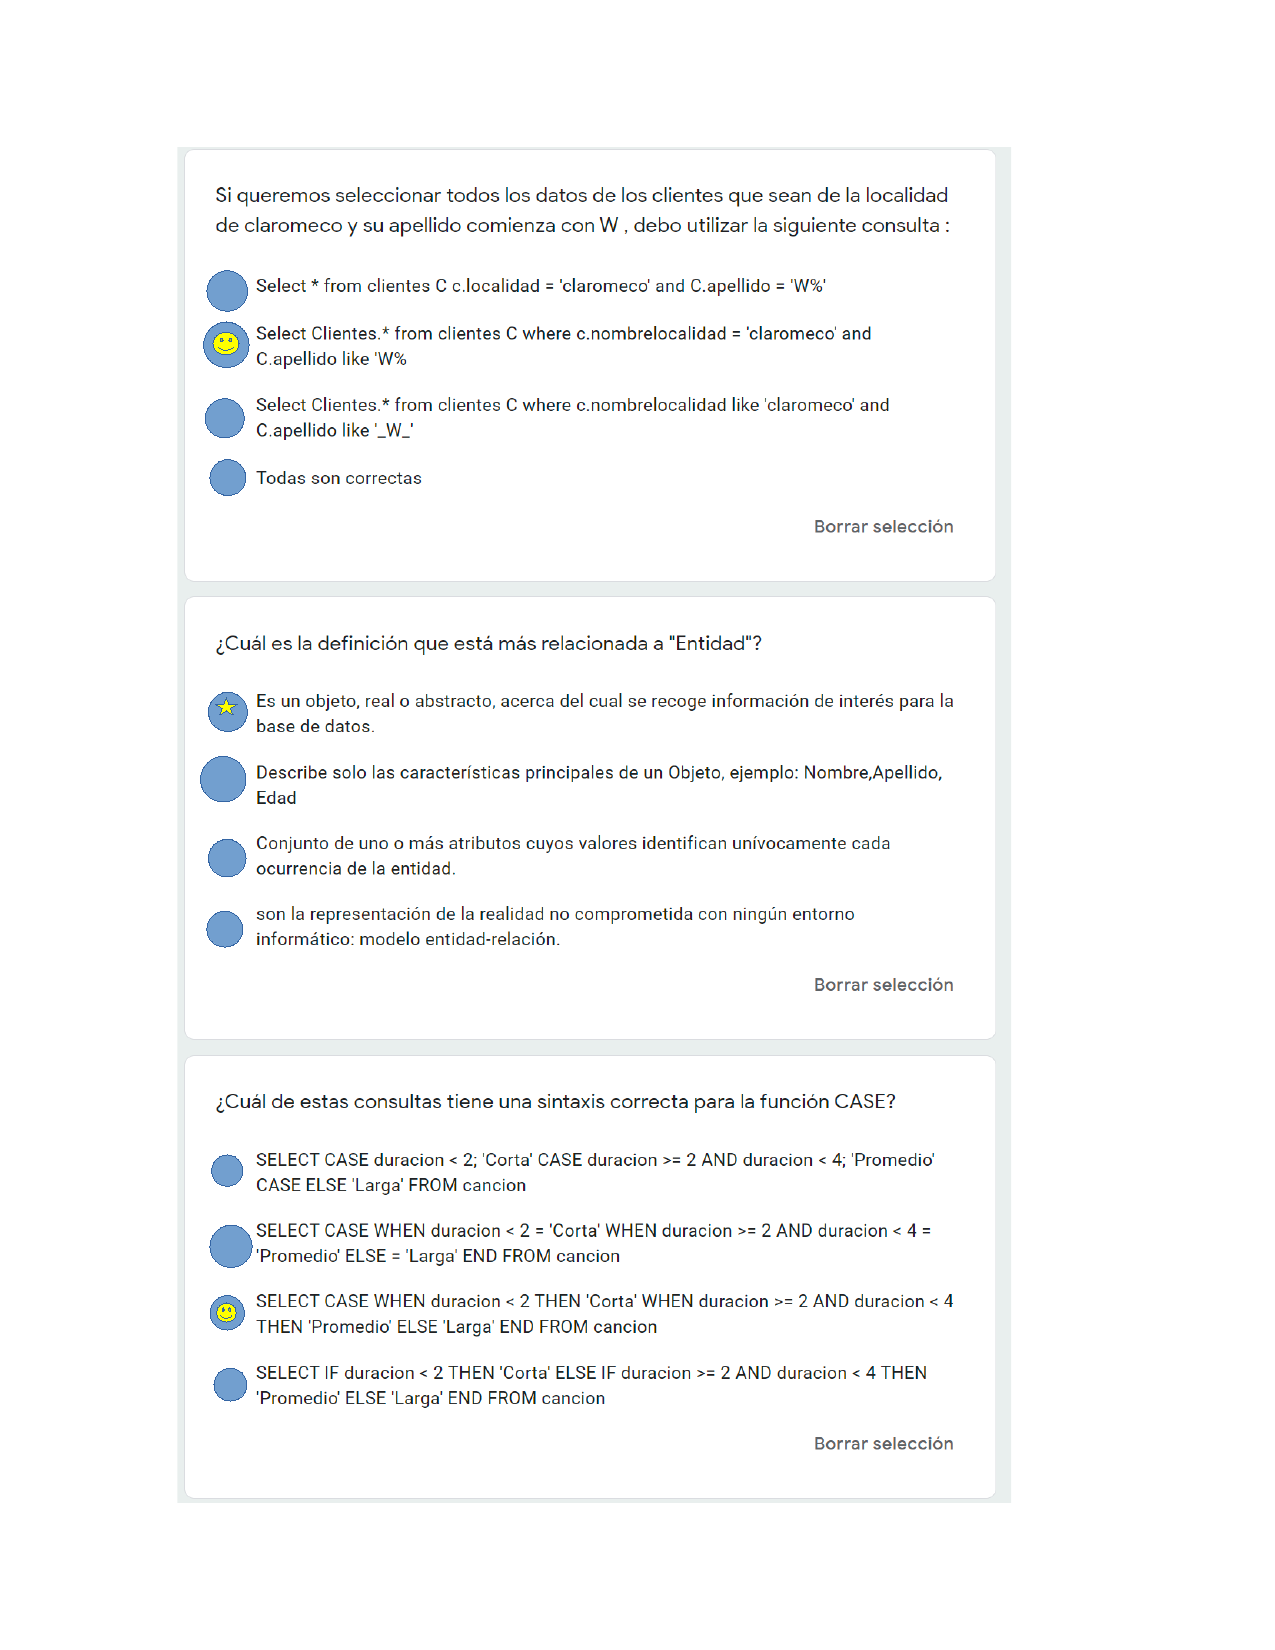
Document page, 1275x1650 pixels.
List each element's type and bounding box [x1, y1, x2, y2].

picture [177, 147, 1012, 1503]
